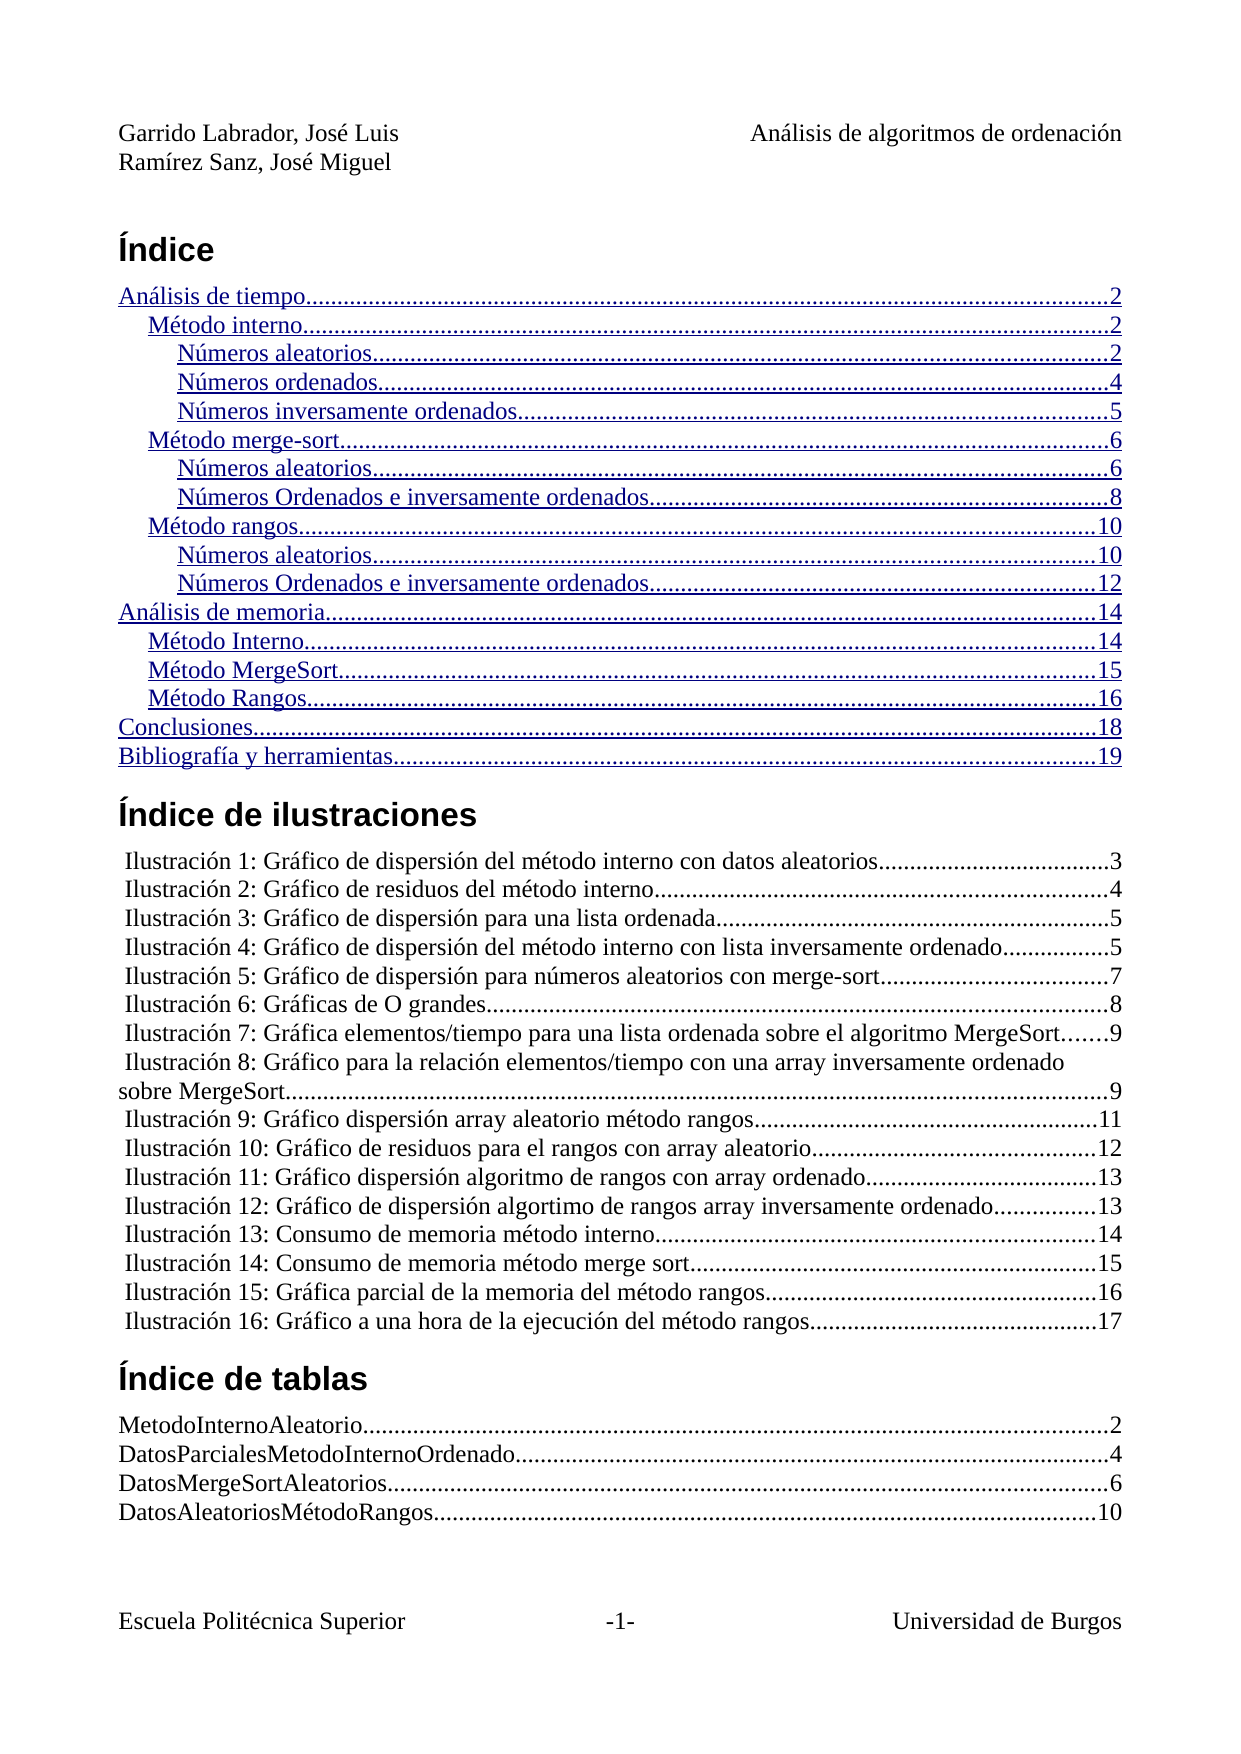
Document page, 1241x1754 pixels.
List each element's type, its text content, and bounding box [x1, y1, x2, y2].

subtitle Índice de tablas [118, 1359, 1122, 1398]
text Números aleatorios 2 [177, 338, 1122, 363]
text Ilustración 13: Consumo de memoria método interno 14 [118, 1219, 1122, 1248]
text Método MergeSort 15 [148, 655, 1122, 680]
text Método Interno 14 [148, 626, 1122, 651]
text Ilustración 11: Gráfico dispersión algoritmo de rangos con array ordenado 13 [118, 1162, 1122, 1191]
text Números inversamente ordenados 5 [177, 396, 1122, 421]
text Ilustración 2: Gráfico de residuos del método interno 4 [118, 874, 1122, 903]
text Ilustración 7: Gráfica elementos/tiempo para una lista ordenada sobre el algoritmo MergeSort 9 [118, 1018, 1122, 1047]
text Ilustración 8: Gráfico para la relación elementos/tiempo con una array inversamente ordenado sobre MergeSort 9 [118, 1047, 1122, 1104]
text Análisis de tiempo 2 [118, 281, 1122, 306]
text DatosAleatoriosMétodoRangos 10 [118, 1497, 1122, 1525]
subtitle Índice [118, 230, 1122, 268]
text Ilustración 6: Gráficas de O grandes 8 [118, 989, 1122, 1018]
text Bibliografía y herramientas 19 [118, 741, 1122, 766]
text Análisis de memoria 14 [118, 597, 1122, 622]
text Ilustración 15: Gráfica parcial de la memoria del método rangos 16 [118, 1277, 1122, 1306]
text Números Ordenados e inversamente ordenados 12 [177, 568, 1122, 593]
text Ilustración 10: Gráfico de residuos para el rangos con array aleatorio 12 [118, 1133, 1122, 1162]
text Método merge-sort 6 [148, 425, 1122, 450]
text Método interno 2 [148, 310, 1122, 335]
text Números Ordenados e inversamente ordenados 8 [177, 482, 1122, 507]
text Números aleatorios 6 [177, 453, 1122, 478]
text Método rangos 10 [148, 511, 1122, 536]
text Números ordenados 4 [177, 367, 1122, 392]
text Ilustración 16: Gráfico a una hora de la ejecución del método rangos 17 [118, 1306, 1122, 1334]
text Ilustración 1: Gráfico de dispersión del método interno con datos aleatorios 3 [118, 846, 1122, 874]
text Conclusiones 18 [118, 712, 1122, 737]
text DatosMergeSortAleatorios 6 [118, 1468, 1122, 1497]
text Ilustración 12: Gráfico de dispersión algortimo de rangos array inversamente ordenado 13 [118, 1191, 1122, 1219]
text DatosParcialesMetodoInternoOrdenado 4 [118, 1439, 1122, 1468]
text MetodoInternoAleatorio 2 [118, 1410, 1122, 1439]
text Ilustración 9: Gráfico dispersión array aleatorio método rangos 11 [118, 1104, 1122, 1133]
subtitle Índice de ilustraciones [118, 795, 1122, 833]
text Ilustración 5: Gráfico de dispersión para números aleatorios con merge-sort 7 [118, 961, 1122, 989]
text Método Rangos 16 [148, 683, 1122, 708]
text Ilustración 14: Consumo de memoria método merge sort 15 [118, 1248, 1122, 1277]
text Ilustración 3: Gráfico de dispersión para una lista ordenada 5 [118, 903, 1122, 932]
text Números aleatorios 10 [177, 540, 1122, 565]
text Ilustración 4: Gráfico de dispersión del método interno con lista inversamente ordenado 5 [118, 932, 1122, 961]
